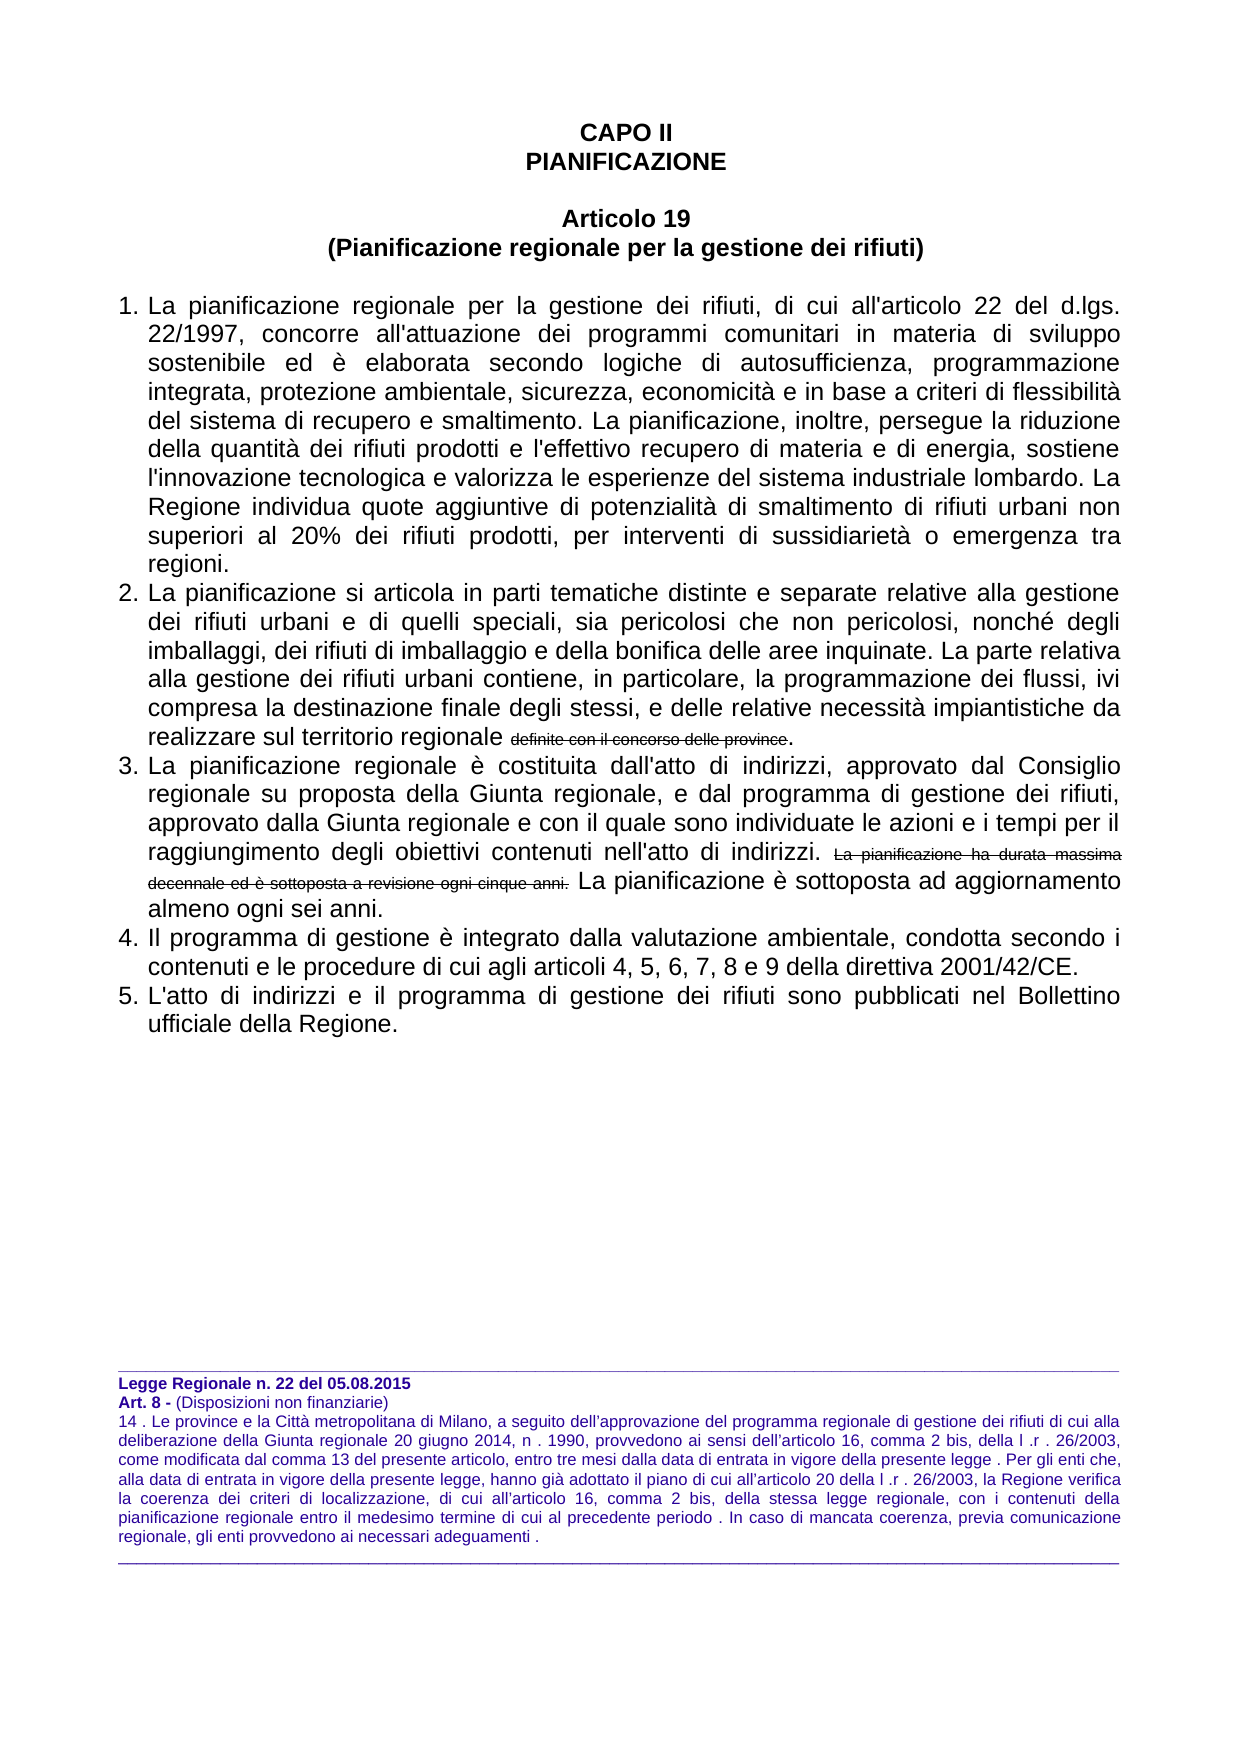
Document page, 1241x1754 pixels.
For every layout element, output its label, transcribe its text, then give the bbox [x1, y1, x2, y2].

text 3. La pianificazione regionale è costituita dall'atto di indirizzi, approvato dal Consiglio regionale su proposta della Giunta regionale, e dal programma di gestione dei rifiuti, approvato dalla Giunta regionale e con il quale sono individuate le azioni e i tempi per il raggiungimento degli obiettivi contenuti nell'atto di indirizzi. La pianificazione ha durata massima decennale ed è sottoposta a revisione ogni cinque anni. La pianificazione è sottoposta ad aggiornamento almeno ogni sei anni. [118, 751, 1122, 923]
text Articolo 19 [130, 204, 1122, 233]
text Legge Regionale n. 22 del 05.08.2015 [118, 1373, 1122, 1393]
text 4. Il programma di gestione è integrato dalla valutazione ambientale, condotta secondo i contenuti e le procedure di cui agli articoli 4, 5, 6, 7, 8 e 9 della direttiva 2001/42/CE. [118, 923, 1122, 981]
text CAPO II [130, 118, 1122, 147]
text (Pianificazione regionale per la gestione dei rifiuti) [130, 233, 1122, 262]
text PIANIFICAZIONE [130, 147, 1122, 176]
text 5. L'atto di indirizzi e il programma di gestione dei rifiuti sono pubblicati nel Bollettino ufficiale della Regione. [118, 981, 1122, 1038]
text ____________________________________________________________________________________________________________ [118, 1546, 1122, 1565]
text ____________________________________________________________________________________________________________ [118, 1354, 1122, 1373]
text Art. 8 - (Disposizioni non finanziarie) [118, 1393, 1122, 1412]
text 2. La pianificazione si articola in parti tematiche distinte e separate relative alla gestione dei rifiuti urbani e di quelli speciali, sia pericolosi che non pericolosi, nonché degli imballaggi, dei rifiuti di imballaggio e della bonifica delle aree inquinate. La parte relativa alla gestione dei rifiuti urbani contiene, in particolare, la programmazione dei flussi, ivi compresa la destinazione finale degli stessi, e delle relative necessità impiantistiche da realizzare sul territorio regionale definite con il concorso delle province. [118, 578, 1122, 751]
text 1. La pianificazione regionale per la gestione dei rifiuti, di cui all'articolo 22 del d.lgs. 22/1997, concorre all'attuazione dei programmi comunitari in materia di sviluppo sostenibile ed è elaborata secondo logiche di autosufficienza, programmazione integrata, protezione ambientale, sicurezza, economicità e in base a criteri di flessibilità del sistema di recupero e smaltimento. La pianificazione, inoltre, persegue la riduzione della quantità dei rifiuti prodotti e l'effettivo recupero di materia e di energia, sostiene l'innovazione tecnologica e valorizza le esperienze del sistema industriale lombardo. La Regione individua quote aggiuntive di potenzialità di smaltimento di rifiuti urbani non superiori al 20% dei rifiuti prodotti, per interventi di sussidiarietà o emergenza tra regioni. [118, 291, 1122, 578]
text 14 . Le province e la Città metropolitana di Milano, a seguito dell’approvazione del programma regionale di gestione dei rifiuti di cui alla deliberazione della Giunta regionale 20 giugno 2014, n . 1990, provvedono ai sensi dell’articolo 16, comma 2 bis, della l .r . 26/2003, come modificata dal comma 13 del presente articolo, entro tre mesi dalla data di entrata in vigore della presente legge . Per gli enti che, alla data di entrata in vigore della presente legge, hanno già adottato il piano di cui all’articolo 20 della l .r . 26/2003, la Regione verifica la coerenza dei criteri di localizzazione, di cui all’articolo 16, comma 2 bis, della stessa legge regionale, con i contenuti della pianificazione regionale entro il medesimo termine di cui al precedente periodo . In caso di mancata coerenza, previa comunicazione regionale, gli enti provvedono ai necessari adeguamenti . [118, 1412, 1122, 1546]
